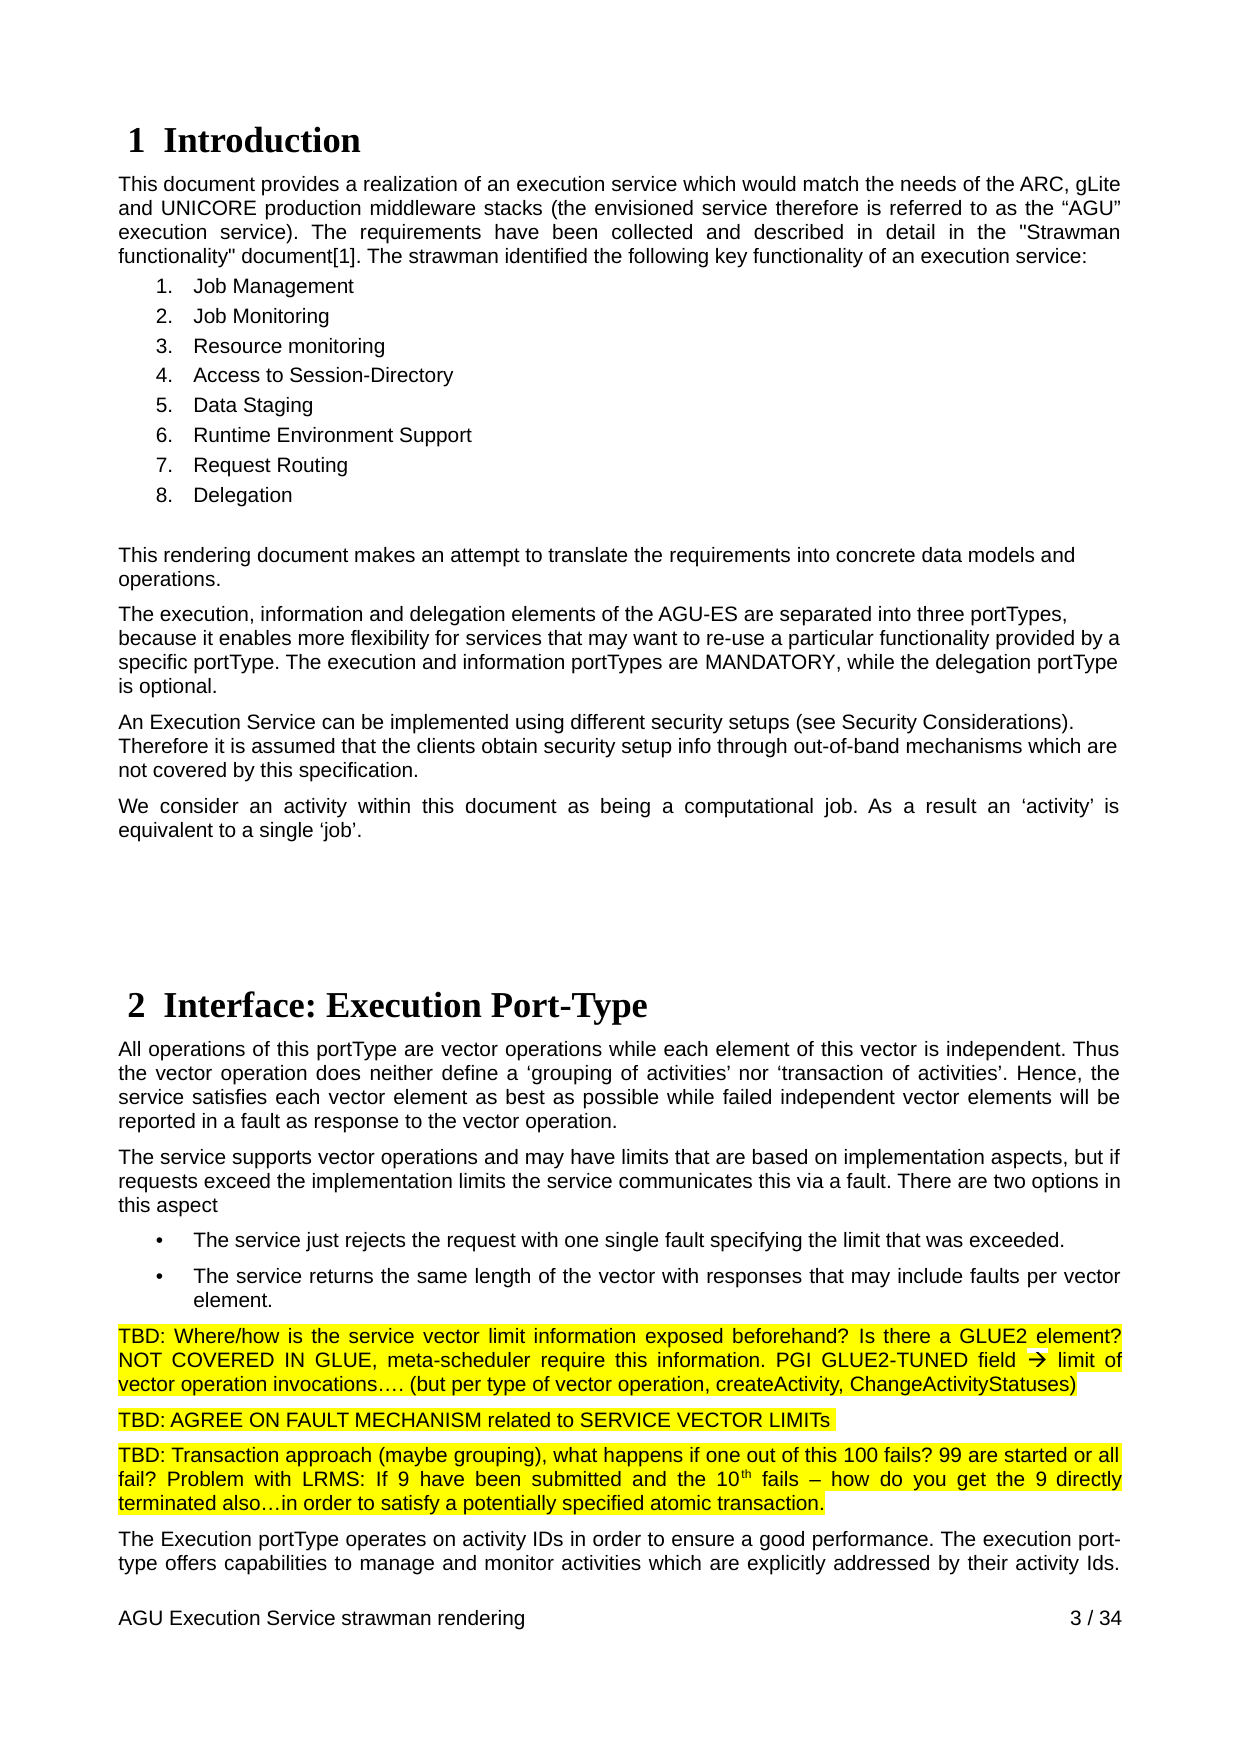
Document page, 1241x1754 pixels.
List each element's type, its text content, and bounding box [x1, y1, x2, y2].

text This rendering document makes an attempt to translate the requirements into concrete data models and operations. [118, 519, 1122, 591]
text TBD: Where/how is the service vector limit information exposed beforehand? Is there a GLUE2 element? NOT COVERED IN GLUE, meta-scheduler require this information. PGI GLUE2-TUNED field  limit of vector operation invocations…. (but per type of vector operation, createActivity, ChangeActivityStatuses) [118, 1324, 1122, 1396]
list Access to Session-Directory [156, 363, 1122, 387]
text An Execution Service can be implemented using different security setups (see Security Considerations). Therefore it is assumed that the clients obtain security setup info through out-of-band mechanisms which are not covered by this specification. [118, 710, 1122, 782]
list Resource monitoring [156, 333, 1122, 357]
list TBD: AGREE ON FAULT MECHANISM related to SERVICE VECTOR LIMITs [118, 1407, 1122, 1431]
list Runtime Environment Support [156, 423, 1122, 447]
list The service supports vector operations and may have limits that are based on implementation aspects, but if requests exceed the implementation limits the service communicates this via a fault. There are two options in this aspect [118, 1144, 1122, 1216]
text This document provides a realization of an execution service which would match the needs of the ARC, gLite and UNICORE production middleware stacks (the envisioned service therefore is referred to as the “AGU” execution service). The requirements have been collected and described in detail in the "Strawman functionality" document[1]. The strawman identified the following key functionality of an execution service: [118, 172, 1122, 268]
text The execution, information and delegation elements of the AGU-ES are separated into three portTypes, because it enables more flexibility for services that may want to re-use a particular functionality provided by a specific portType. The execution and information portTypes are MANDATORY, while the delegation portType is optional. [118, 602, 1122, 698]
list The service returns the same length of the vector with responses that may include faults per vector element. [156, 1264, 1122, 1312]
list Data Staging [156, 393, 1122, 417]
text We consider an activity within this document as being a computational job. As a result an ‘activity’ is equivalent to a single ‘job’. [118, 793, 1122, 841]
subtitle Interface: Execution Port-Type [118, 983, 1122, 1025]
list All operations of this portType are vector operations while each element of this vector is independent. Thus the vector operation does neither define a ‘grouping of activities’ nor ‘transaction of activities’. Hence, the service satisfies each vector element as best as possible while failed independent vector elements will be reported in a fault as response to the vector operation. [118, 1037, 1122, 1133]
list Delegation [156, 483, 1122, 507]
list The Execution portType operates on activity IDs in order to ensure a good performance. The execution port-type offers capabilities to manage and monitor activities which are explicitly addressed by their activity Ids. [118, 1527, 1122, 1575]
list Job Management [156, 274, 1122, 298]
list The service just rejects the request with one single fault specifying the limit that was exceeded. [156, 1228, 1122, 1252]
list Job Monitoring [156, 303, 1122, 327]
list Request Routing [156, 453, 1122, 477]
subtitle Introduction [118, 118, 1122, 160]
text TBD: Transaction approach (maybe grouping), what happens if one out of this 100 fails? 99 are started or all fail? Problem with LRMS: If 9 have been submitted and the 10th fails – how do you get the 9 directly terminated also…in order to satisfy a potentially specified atomic transaction. [118, 1443, 1122, 1515]
